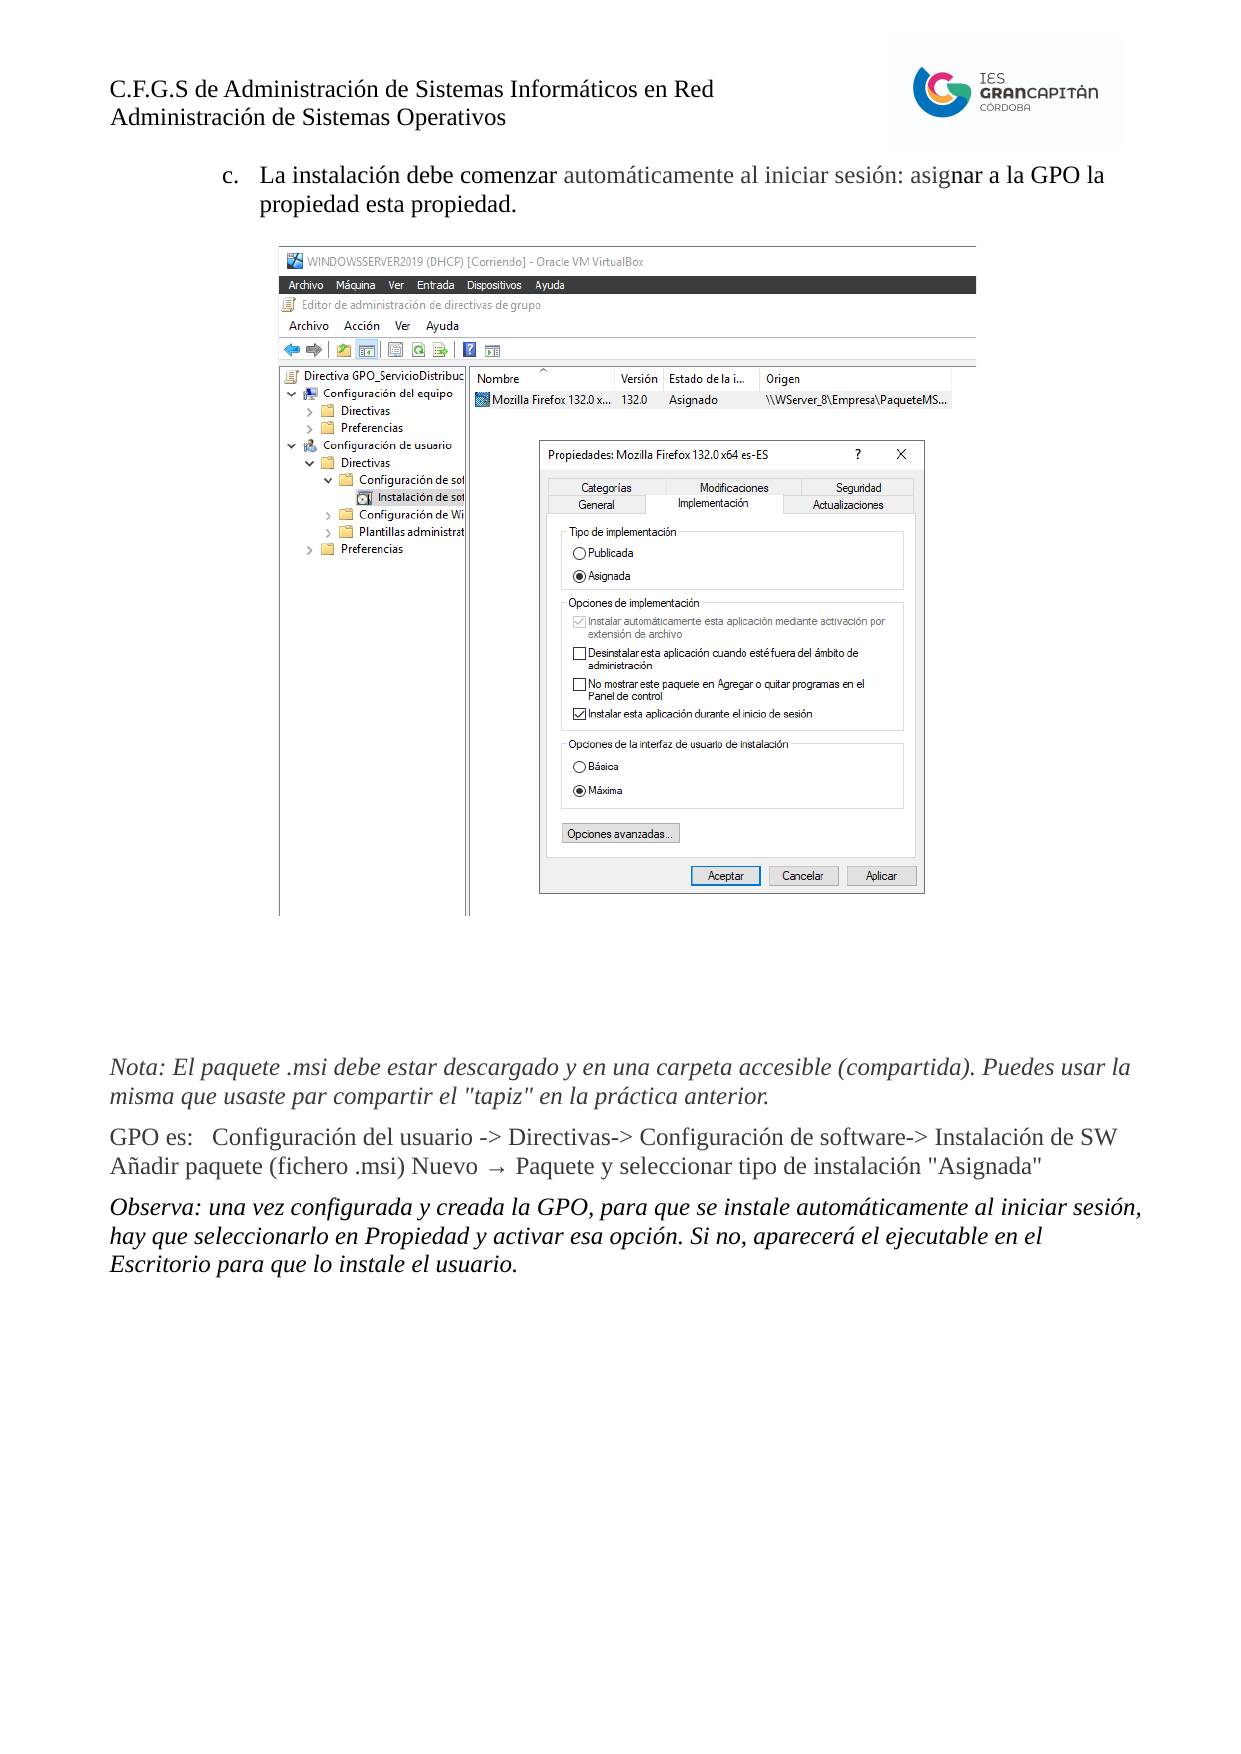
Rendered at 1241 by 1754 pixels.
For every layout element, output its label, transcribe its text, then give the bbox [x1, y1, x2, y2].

text GPO es: Configuración del usuario -> Directivas-> Configuración de software-> Instalación de SW Añadir paquete (fichero .msi) Nuevo → Paquete y seleccionar tipo de instalación "Asignada" [109, 1122, 1145, 1179]
list La instalación debe comenzar automáticamente al iniciar sesión: asignar a la GPO la propiedad esta propiedad. [222, 160, 1145, 217]
text Observa: una vez configurada y creada la GPO, para que se instale automáticamente al iniciar sesión, hay que seleccionarlo en Propiedad y activar esa opción. Si no, aparecerá el ejecutable en el Escritorio para que lo instale el usuario. [109, 1192, 1145, 1278]
text Nota: El paquete .msi debe estar descargado y en una carpeta accesible (compartida). Puedes usar la misma que usaste par compartir el "tapiz" en la práctica anterior. [109, 1052, 1145, 1109]
